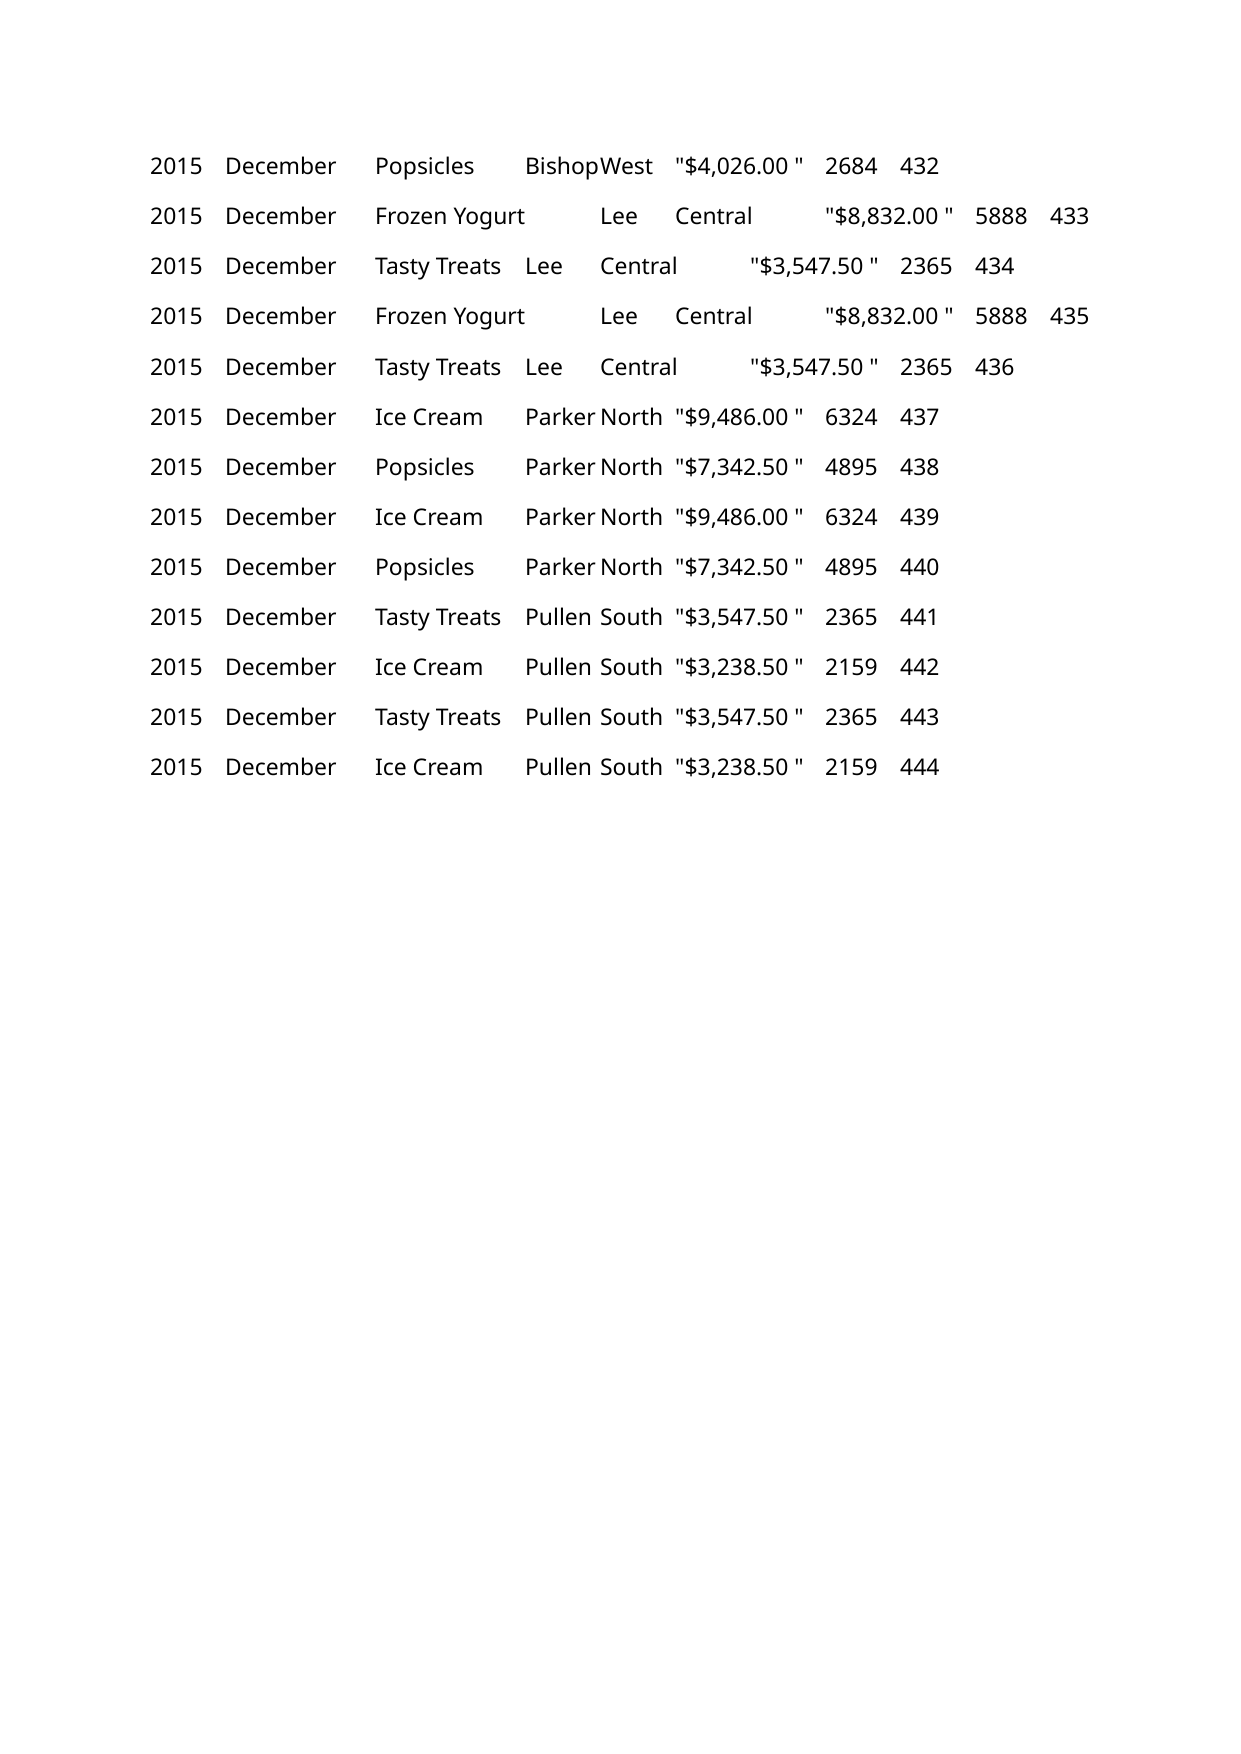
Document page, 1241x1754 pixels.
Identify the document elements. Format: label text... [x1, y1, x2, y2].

text 2015 December Popsicles Parker North "$7,342.50 " 4895 440 [150, 551, 1090, 582]
text 2015 December Popsicles Parker North "$7,342.50 " 4895 438 [150, 451, 1090, 482]
text 2015 December Tasty Treats Lee Central "$3,547.50 " 2365 436 [150, 350, 1090, 382]
text 2015 December Frozen Yogurt Lee Central "$8,832.00 " 5888 435 [150, 300, 1090, 332]
text 2015 December Tasty Treats Pullen South "$3,547.50 " 2365 443 [150, 701, 1090, 732]
text 2015 December Ice Cream Pullen South "$3,238.50 " 2159 442 [150, 651, 1090, 682]
text 2015 December Ice Cream Parker North "$9,486.00 " 6324 437 [150, 401, 1090, 432]
text 2015 December Tasty Treats Pullen South "$3,547.50 " 2365 441 [150, 601, 1090, 632]
text 2015 December Frozen Yogurt Lee Central "$8,832.00 " 5888 433 [150, 200, 1090, 231]
text 2015 December Tasty Treats Lee Central "$3,547.50 " 2365 434 [150, 250, 1090, 281]
text 2015 December Popsicles Bishop West "$4,026.00 " 2684 432 [150, 150, 1090, 181]
text 2015 December Ice Cream Pullen South "$3,238.50 " 2159 444 [150, 751, 1090, 782]
text 2015 December Ice Cream Parker North "$9,486.00 " 6324 439 [150, 501, 1090, 532]
